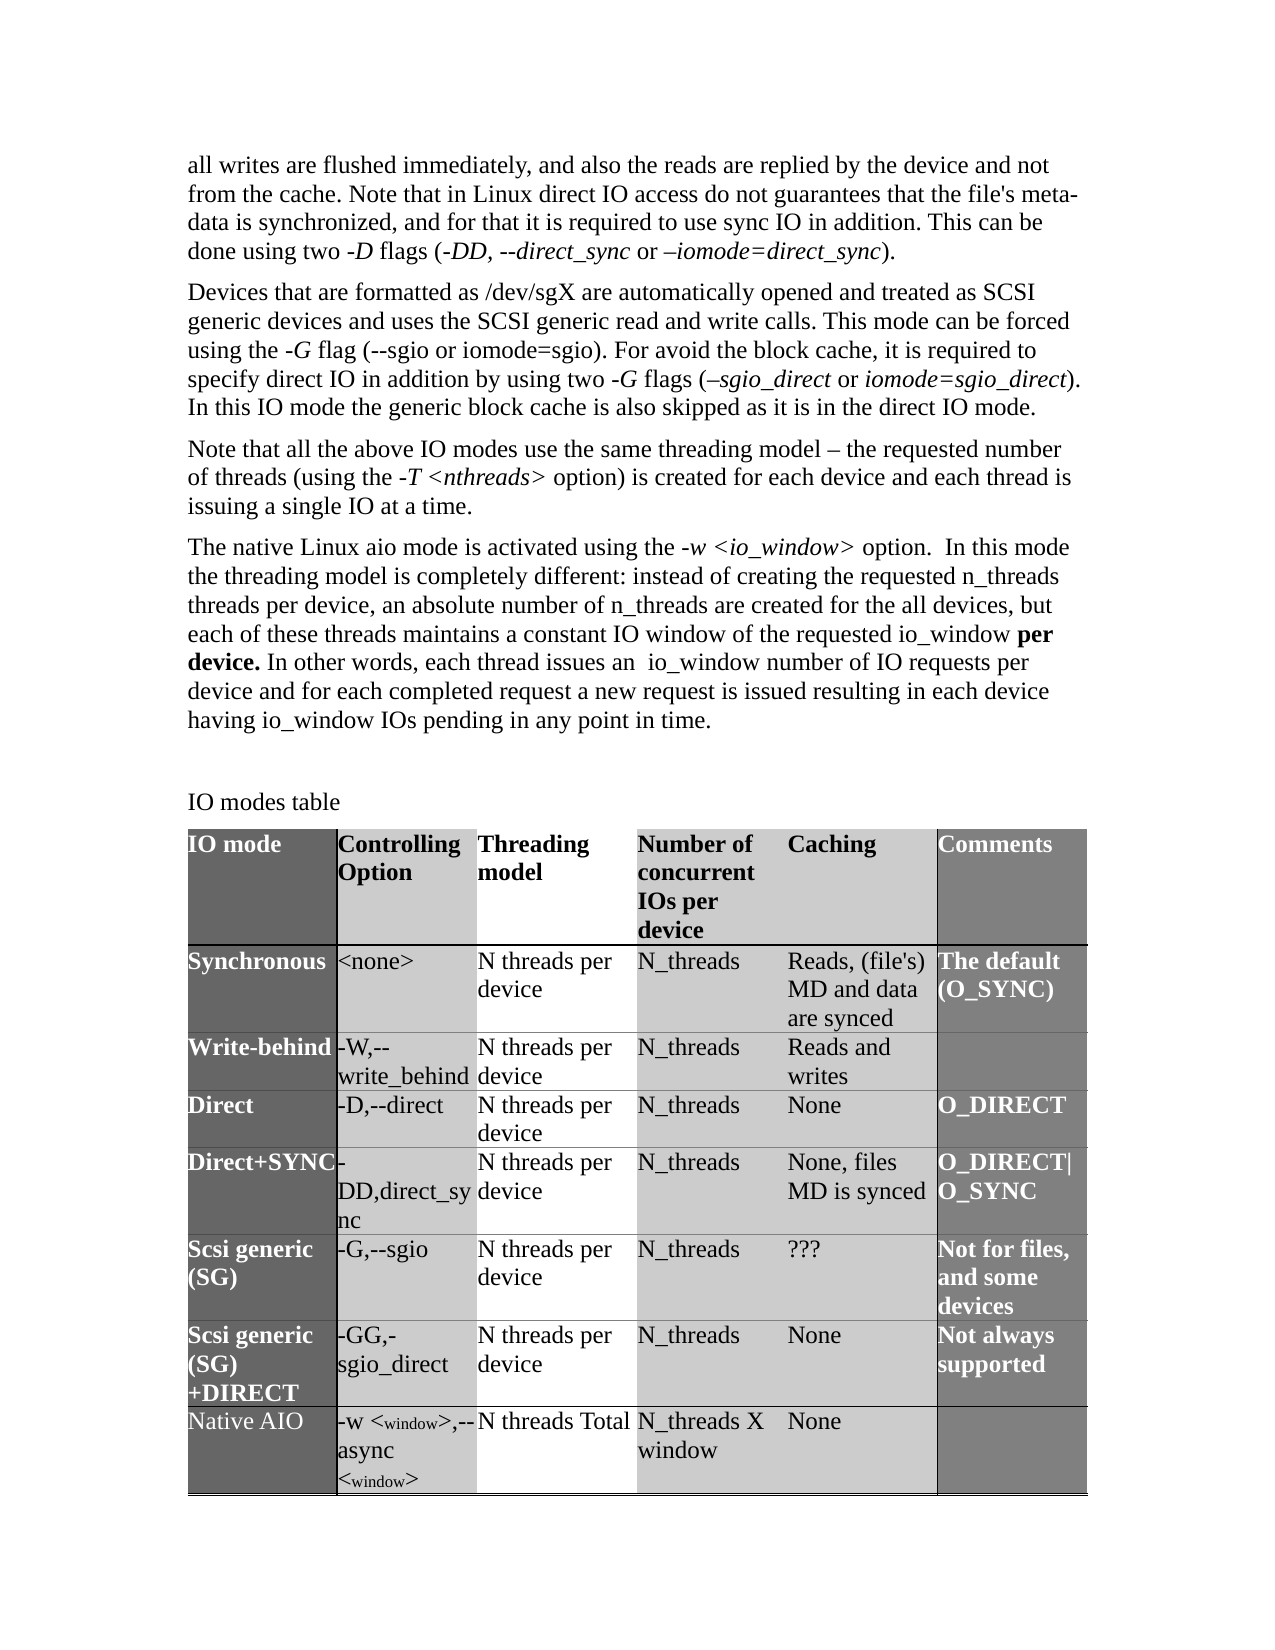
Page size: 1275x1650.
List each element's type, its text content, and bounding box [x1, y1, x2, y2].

table_cell Not for files, and some devices [938, 1235, 1087, 1320]
table_cell N_threads [637, 946, 787, 1032]
table_cell None, files MD is synced [787, 1148, 937, 1234]
table_cell N_threads [637, 1148, 787, 1234]
table_cell None [787, 1321, 937, 1406]
table_header IO mode [188, 829, 336, 944]
table_cell O_DIRECT [938, 1091, 1087, 1147]
table_cell N_threads [637, 1033, 787, 1090]
table_cell Direct [188, 1091, 336, 1147]
table_cell -w <window>,--async <window> [338, 1407, 477, 1493]
table_header Comments [938, 829, 1087, 944]
table_cell N threads per device [477, 1091, 637, 1147]
text The native Linux aio mode is activated using the -w <io_window> option. In this mode the threading model is completely different: instead of creating the requested n_threads threads per device, an absolute number of n_threads are created for the all devices, but each of these threads maintains a constant IO window of the requested io_window per device. In other words, each thread issues an io_window number of IO requests per device and for each completed request a new request is issued resulting in each device having io_window IOs pending in any point in time. [187, 532, 1087, 734]
table_header Threading model [477, 829, 637, 944]
table_cell Direct+SYNC [188, 1148, 336, 1234]
table_cell -GG,-sgio_direct [338, 1321, 477, 1406]
table_cell <none> [338, 946, 477, 1032]
table_header Number of concurrent IOs per device [637, 829, 787, 944]
table_cell Scsi generic (SG)+DIRECT [188, 1321, 336, 1406]
table_cell N threads per device [477, 1033, 637, 1090]
table_cell ??? [787, 1235, 937, 1320]
table_cell None [787, 1091, 937, 1147]
table_cell N threads per device [477, 946, 637, 1032]
table_cell Scsi generic (SG) [188, 1235, 336, 1320]
table_cell N_threads [637, 1321, 787, 1406]
table_cell N_threads [637, 1235, 787, 1320]
table_header Caching [787, 829, 937, 944]
table_cell -W,--write_behind [338, 1033, 477, 1090]
table_cell N_threads X window [637, 1407, 787, 1493]
table_cell N threads per device [477, 1148, 637, 1234]
table_cell -G,--sgio [338, 1235, 477, 1320]
text all writes are flushed immediately, and also the reads are replied by the device and not from the cache. Note that in Linux direct IO access do not guarantees that the file's meta-data is synchronized, and for that it is required to use sync IO in addition. This can be done using two -D flags (-DD, --direct_sync or –iomode=direct_sync). [187, 150, 1087, 265]
text Note that all the above IO modes use the same threading model – the requested number of threads (using the -T <nthreads> option) is created for each device and each thread is issuing a single IO at a time. [187, 434, 1087, 520]
table_header Controlling Option [338, 829, 477, 944]
table_cell N threads per device [477, 1235, 637, 1320]
table_cell -DD,direct_sync [338, 1148, 477, 1234]
table_cell Reads, (file's) MD and data are synced [787, 946, 937, 1032]
text Devices that are formatted as /dev/sgX are automatically opened and treated as SCSI generic devices and uses the SCSI generic read and write calls. This mode can be forced using the -G flag (--sgio or iomode=sgio). For avoid the block cache, it is required to specify direct IO in addition by using two -G flags (–sgio_direct or iomode=sgio_direct). In this IO mode the generic block cache is also skipped as it is in the direct IO mode. [187, 277, 1087, 421]
table_cell Synchronous [188, 946, 336, 1032]
table_cell [938, 1407, 1087, 1493]
table_cell The default (O_SYNC) [938, 946, 1087, 1032]
table_cell None [787, 1407, 937, 1493]
table_cell Write-behind [188, 1033, 336, 1090]
table_cell N threads Total [477, 1407, 637, 1493]
table_cell Native AIO [188, 1407, 336, 1493]
table_cell N_threads [637, 1091, 787, 1147]
table_cell Reads and writes [787, 1033, 937, 1090]
table_cell O_DIRECT|O_SYNC [938, 1148, 1087, 1234]
table_cell [938, 1033, 1087, 1090]
table_cell -D,--direct [338, 1091, 477, 1147]
table_cell Not always supported [938, 1321, 1087, 1406]
table_cell N threads per device [477, 1321, 637, 1406]
text IO modes table [187, 787, 1087, 816]
